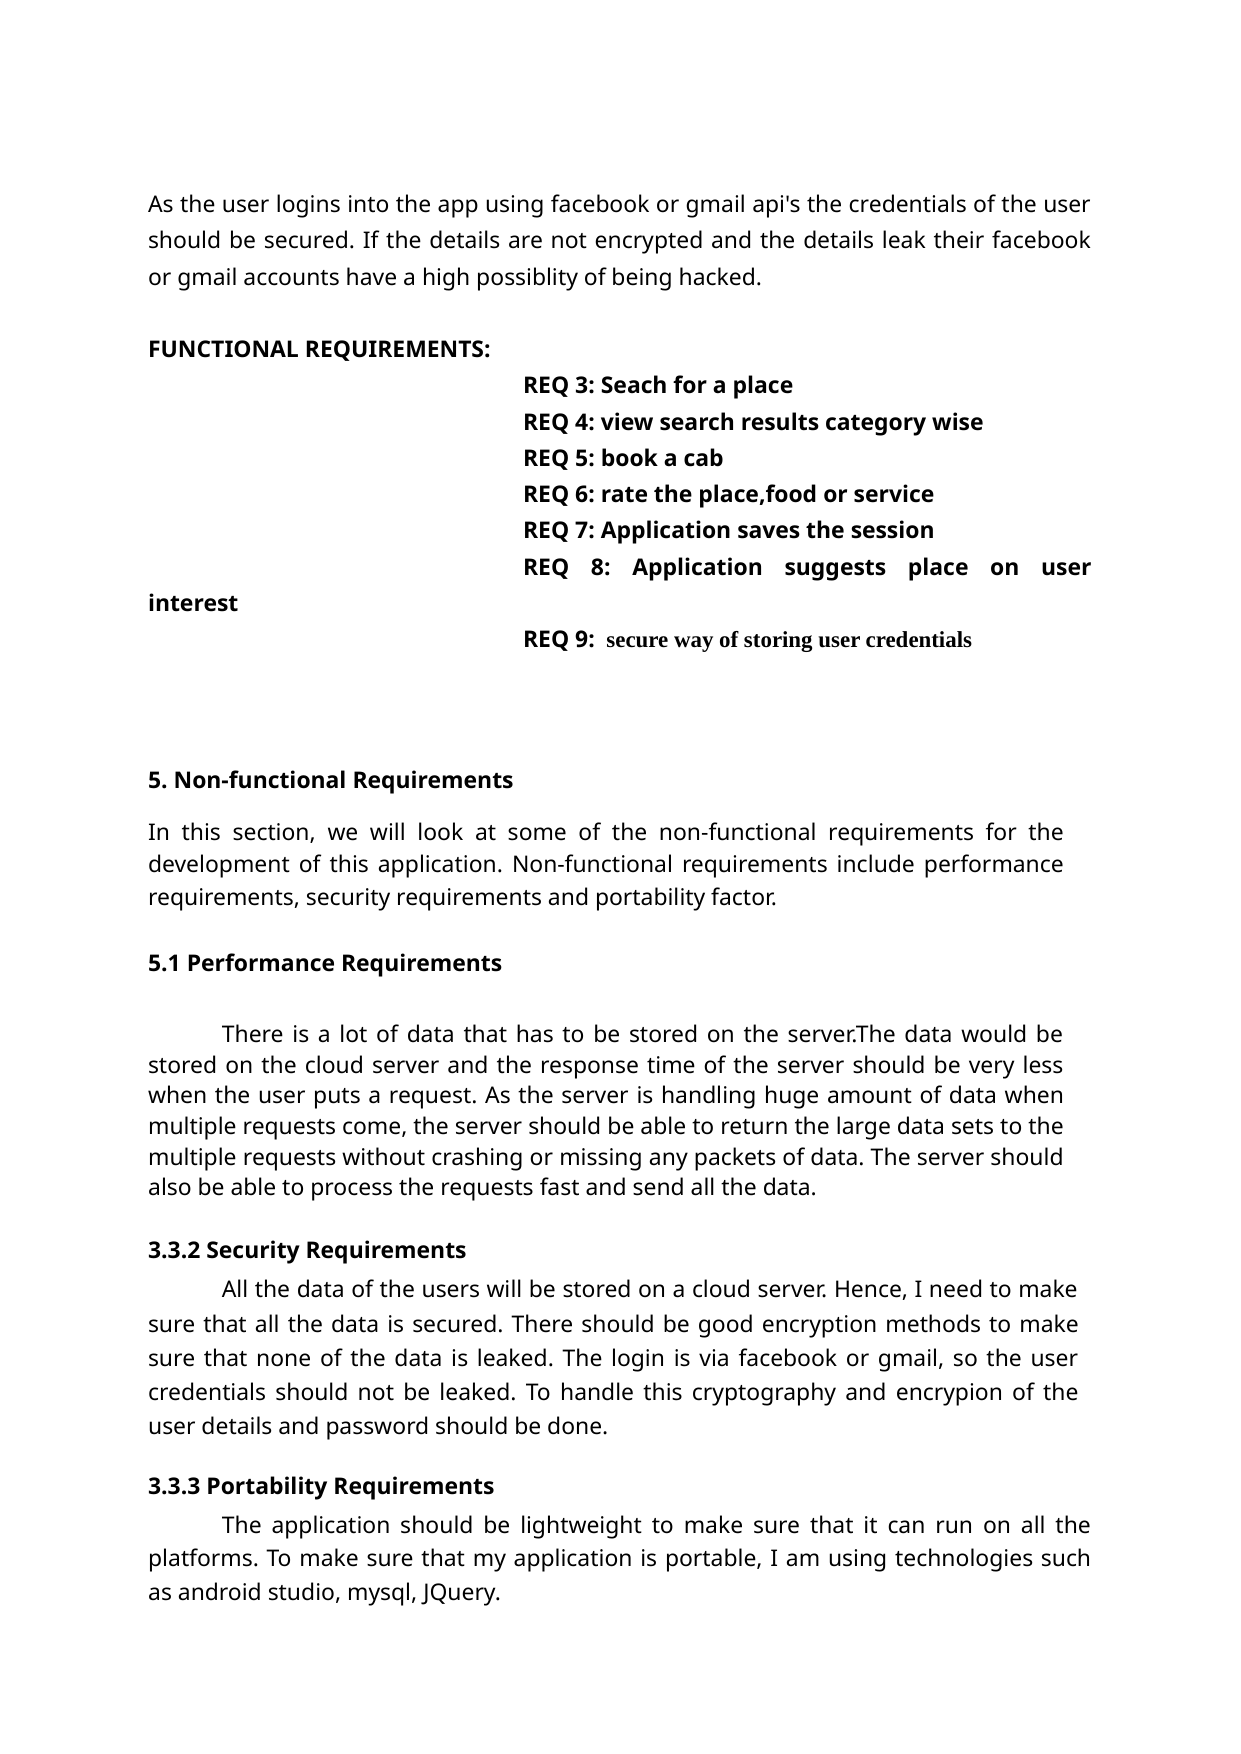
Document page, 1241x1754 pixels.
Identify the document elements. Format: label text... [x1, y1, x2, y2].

text REQ 3: Seach for a place [148, 365, 1092, 401]
text REQ 4: view search results category wise [148, 401, 1092, 437]
text 3.3.2 Security Requirements [148, 1234, 1092, 1265]
text REQ 8: Application suggests place on user interest [148, 546, 1092, 619]
text There is a lot of data that has to be stored on the server.The data would be stored on the cloud server and the response time of the server should be very less when the user puts a request. As the server is handling huge amount of data when multiple requests come, the server should be able to return the large data sets to the multiple requests without crashing or missing any packets of data. The server should also be able to process the requests fast and send all the data. [148, 1018, 1065, 1202]
text In this section, we will look at some of the non-functional requirements for the development of this application. Non-functional requirements include performance requirements, security requirements and portability factor. [148, 816, 1065, 912]
text 5.1 Performance Requirements [148, 947, 1092, 978]
text REQ 5: book a cab [148, 437, 1092, 474]
text REQ 7: Application saves the session [148, 510, 1092, 546]
text As the user logins into the app using facebook or gmail api's the credentials of the user should be secured. If the details are not encrypted and the details leak their facebook or gmail accounts have a high possiblity of being hacked. [148, 184, 1092, 292]
text All the data of the users will be stored on a cloud server. Hence, I need to make sure that all the data is secured. There should be good encryption methods to make sure that none of the data is leaked. The login is via facebook or gmail, so the user credentials should not be leaked. To handle this cryptography and encrypion of the user details and password should be done. [148, 1273, 1080, 1441]
text FUNCTIONAL REQUIREMENTS: [148, 329, 1092, 365]
text REQ 9: secure way of storing user credentials [148, 619, 1092, 655]
text The application should be lightweight to make sure that it can run on all the platforms. To make sure that my application is portable, I am using technologies such as android studio, mysql, JQuery. [148, 1509, 1092, 1607]
text 5. Non-functional Requirements [148, 764, 1092, 795]
text 3.3.3 Portability Requirements [148, 1469, 1092, 1501]
text REQ 6: rate the place,food or service [148, 474, 1092, 510]
